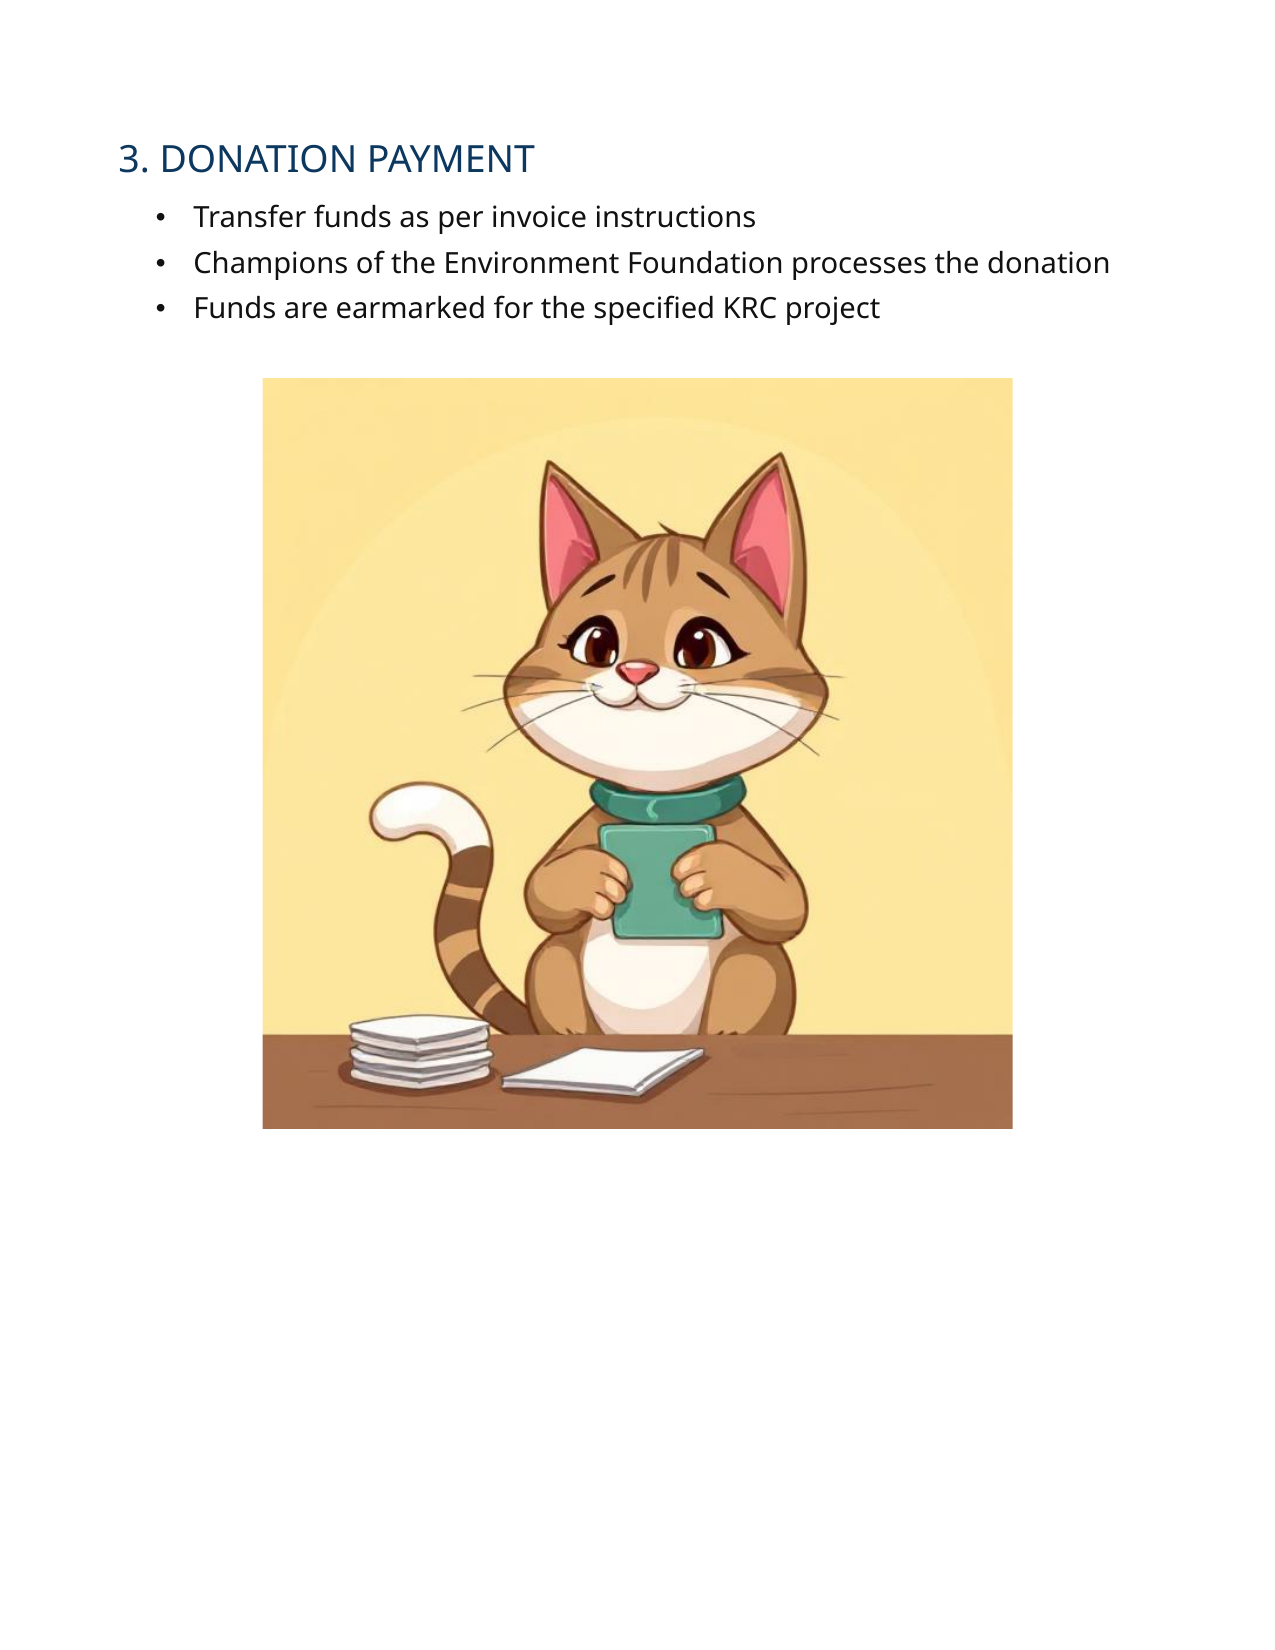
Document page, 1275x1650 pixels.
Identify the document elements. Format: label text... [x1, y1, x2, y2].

list Champions of the Environment Foundation processes the donation [156, 242, 1157, 282]
list Funds are earmarked for the specified KRC project [156, 287, 1157, 327]
list Transfer funds as per invoice instructions [156, 196, 1157, 236]
picture [262, 378, 1013, 1129]
subtitle 3. DONATION PAYMENT [118, 133, 1157, 184]
